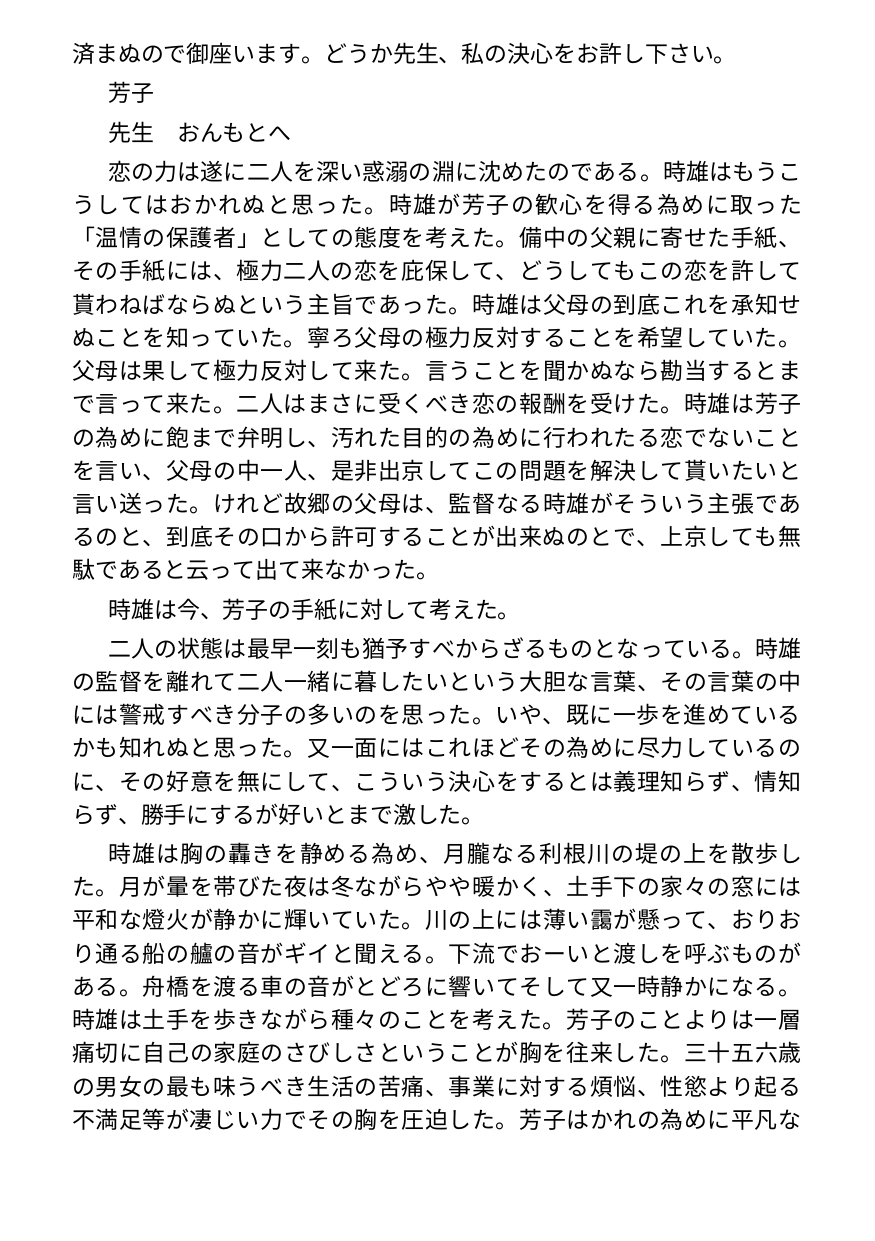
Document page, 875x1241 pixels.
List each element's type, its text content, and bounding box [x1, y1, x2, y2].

text 済まぬので御座います。どうか先生、私の決心をお許し下さい。 [72, 36, 802, 69]
text 時雄は胸の轟きを静める為め、月朧なる利根川の堤の上を散歩した。月が暈を帯びた夜は冬ながらやや暖かく、土手下の家々の窓には平和な燈火が静かに輝いていた。川の上には薄い靄が懸って、おりおり通る船の艫の音がギイと聞える。下流でおーいと渡しを呼ぶものがある。舟橋を渡る車の音がとどろに響いてそして又一時静かになる。時雄は土手を歩きながら種々のことを考えた。芳子のことよりは一層痛切に自己の家庭のさびしさということが胸を往来した。三十五六歳の男女の最も味うべき生活の苦痛、事業に対する煩悩、性慾より起る不満足等が凄じい力でその胸を圧迫した。芳子はかれの為めに平凡な [72, 836, 802, 1135]
text 時雄は今、芳子の手紙に対して考えた。 [72, 591, 802, 625]
text 先生 おんもとへ [72, 114, 802, 148]
text 恋の力は遂に二人を深い惑溺の淵に沈めたのである。時雄はもうこうしてはおかれぬと思った。時雄が芳子の歓心を得る為めに取った「温情の保護者」としての態度を考えた。備中の父親に寄せた手紙、その手紙には、極力二人の恋を庇保して、どうしてもこの恋を許して貰わねばならぬという主旨であった。時雄は父母の到底これを承知せぬことを知っていた。寧ろ父母の極力反対することを希望していた。父母は果して極力反対して来た。言うことを聞かぬなら勘当するとまで言って来た。二人はまさに受くべき恋の報酬を受けた。時雄は芳子の為めに飽まで弁明し、汚れた目的の為めに行われたる恋でないことを言い、父母の中一人、是非出京してこの問題を解決して貰いたいと言い送った。けれど故郷の父母は、監督なる時雄がそういう主張であるのと、到底その口から許可することが出来ぬのとで、上京しても無駄であると云って出て来なかった。 [72, 153, 802, 586]
text 二人の状態は最早一刻も猶予すべからざるものとなっている。時雄の監督を離れて二人一緒に暮したいという大胆な言葉、その言葉の中には警戒すべき分子の多いのを思った。いや、既に一歩を進めているかも知れぬと思った。又一面にはこれほどその為めに尽力しているのに、その好意を無にして、こういう決心をするとは義理知らず、情知らず、勝手にするが好いとまで激した。 [72, 631, 802, 830]
text 芳子 [72, 75, 802, 108]
